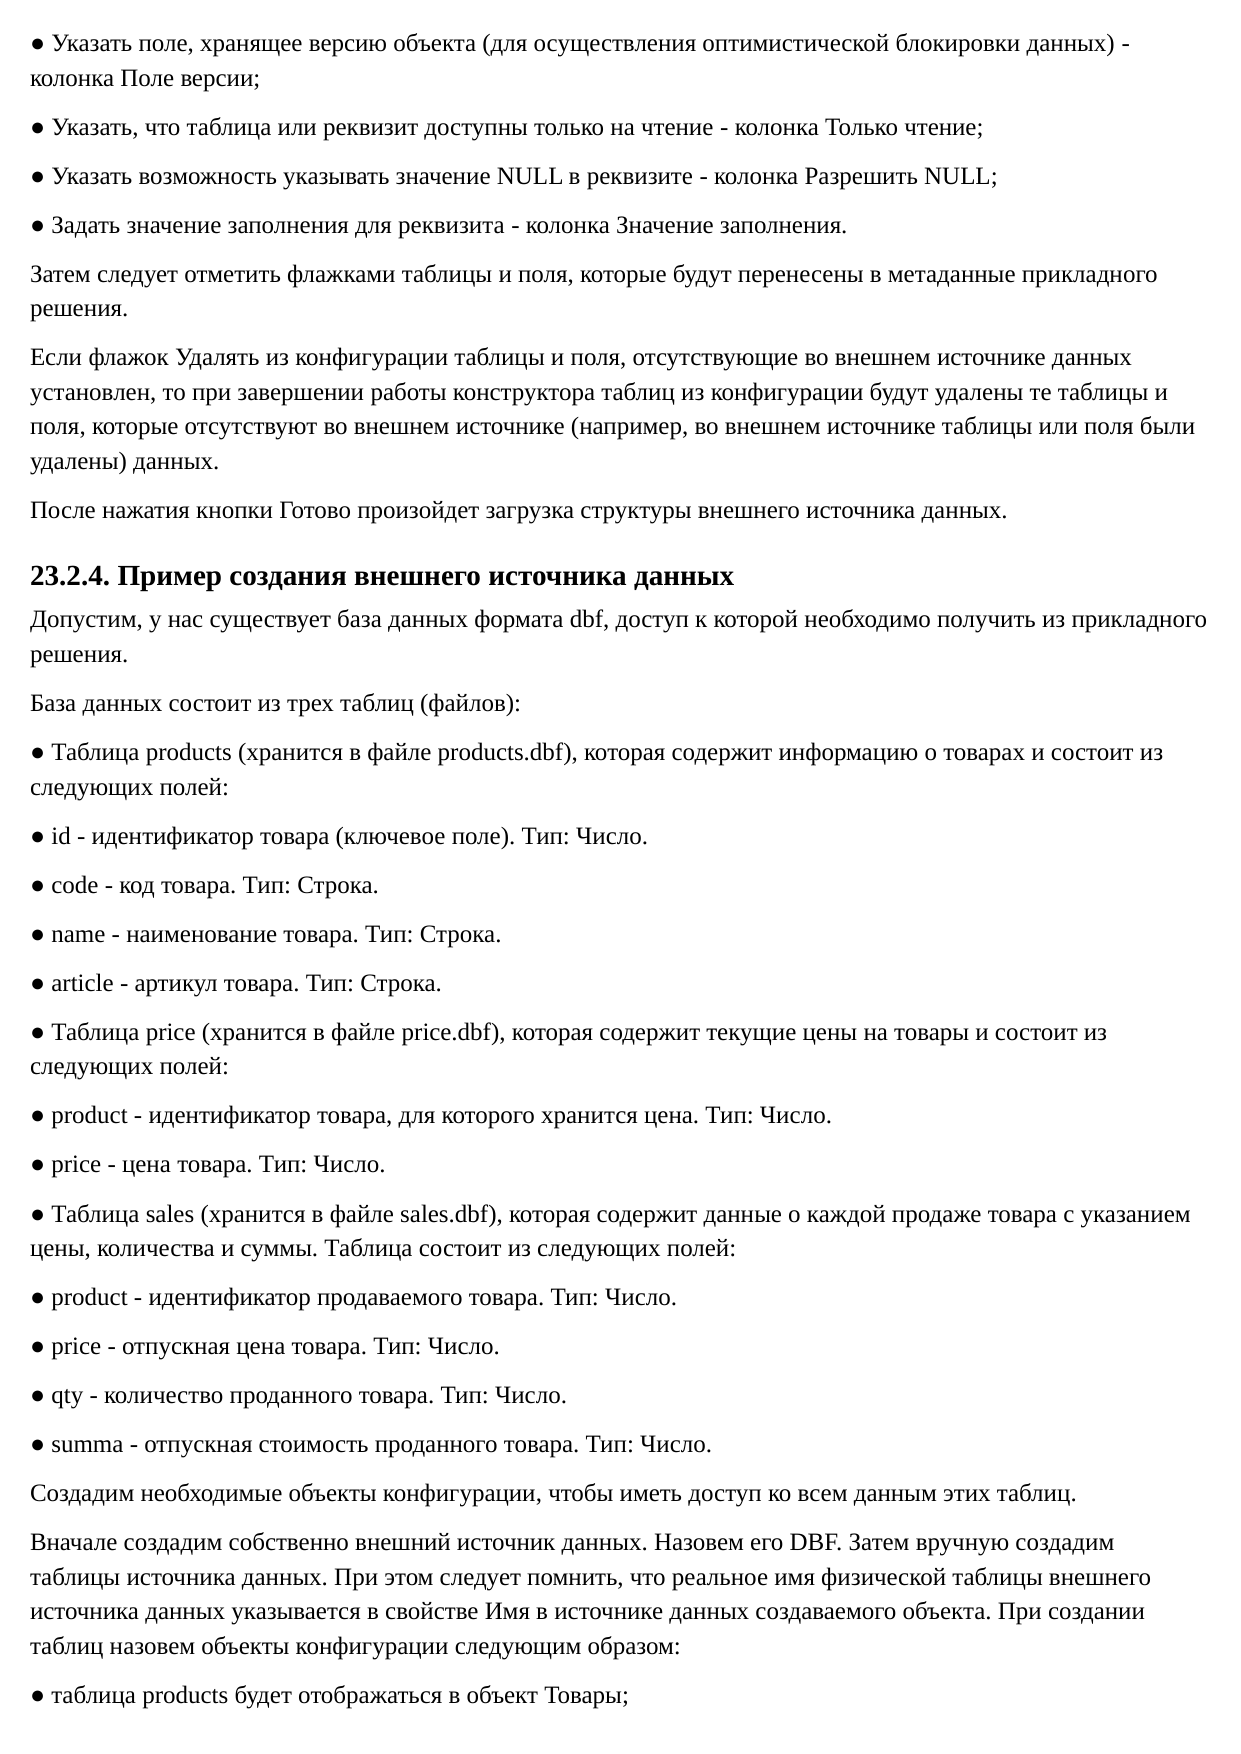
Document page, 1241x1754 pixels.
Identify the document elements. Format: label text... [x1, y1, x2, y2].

text ● Задать значение заполнения для реквизита ‑ колонка Значение заполнения. [30, 210, 1211, 238]
text ● id ‑ идентификатор товара (ключевое поле). Тип: Число. [30, 821, 1211, 849]
text База данных состоит из трех таблиц (файлов): [30, 688, 1211, 717]
subtitle 23.2.4. Пример создания внешнего источника данных [30, 558, 1211, 592]
text ● code ‑ код товара. Тип: Строка. [30, 870, 1211, 898]
text ● name ‑ наименование товара. Тип: Строка. [30, 919, 1211, 948]
text ● Таблица price (хранится в файле price.dbf), которая содержит текущие цены на товары и состоит из следующих полей: [30, 1017, 1211, 1080]
text ● product ‑ идентификатор продаваемого товара. Тип: Число. [30, 1282, 1211, 1311]
text ● price ‑ цена товара. Тип: Число. [30, 1149, 1211, 1178]
text ● Таблица products (хранится в файле products.dbf), которая содержит информацию о товарах и состоит из следующих полей: [30, 737, 1211, 800]
text ● Таблица sales (хранится в файле sales.dbf), которая содержит данные о каждой продаже товара с указанием цены, количества и суммы. Таблица состоит из следующих полей: [30, 1199, 1211, 1262]
text ● price ‑ отпускная цена товара. Тип: Число. [30, 1331, 1211, 1360]
text ● product ‑ идентификатор товара, для которого хранится цена. Тип: Число. [30, 1101, 1211, 1129]
text Если флажок Удалять из конфигурации таблицы и поля, отсутствующие во внешнем источнике данных установлен, то при завершении работы конструктора таблиц из конфигурации будут удалены те таблицы и поля, которые отсутствуют во внешнем источнике (например, во внешнем источнике таблицы или поля были удалены) данных. [30, 342, 1211, 474]
text ● Указать, что таблица или реквизит доступны только на чтение ‑ колонка Только чтение; [30, 112, 1211, 140]
text ● summa ‑ отпускная стоимость проданного товара. Тип: Число. [30, 1429, 1211, 1458]
text После нажатия кнопки Готово произойдет загрузка структуры внешнего источника данных. [30, 495, 1211, 524]
text Вначале создадим собственно внешний источник данных. Назовем его DBF. Затем вручную создадим таблицы источника данных. При этом следует помнить, что реальное имя физической таблицы внешнего источника данных указывается в свойстве Имя в источнике данных создаваемого объекта. При создании таблиц назовем объекты конфигурации следующим образом: [30, 1527, 1211, 1660]
text Затем следует отметить флажками таблицы и поля, которые будут перенесены в метаданные прикладного решения. [30, 259, 1211, 322]
text ● Указать поле, хранящее версию объекта (для осуществления оптимистической блокировки данных) ‑ колонка Поле версии; [30, 28, 1211, 91]
text ● article ‑ артикул товара. Тип: Строка. [30, 968, 1211, 997]
text ● Указать возможность указывать значение NULL в реквизите ‑ колонка Разрешить NULL; [30, 161, 1211, 189]
text ● таблица products будет отображаться в объект Товары; [30, 1680, 1211, 1709]
text ● qty ‑ количество проданного товара. Тип: Число. [30, 1380, 1211, 1409]
text Создадим необходимые объекты конфигурации, чтобы иметь доступ ко всем данным этих таблиц. [30, 1478, 1211, 1507]
text Допустим, у нас существует база данных формата dbf, доступ к которой необходимо получить из прикладного решения. [30, 604, 1211, 668]
